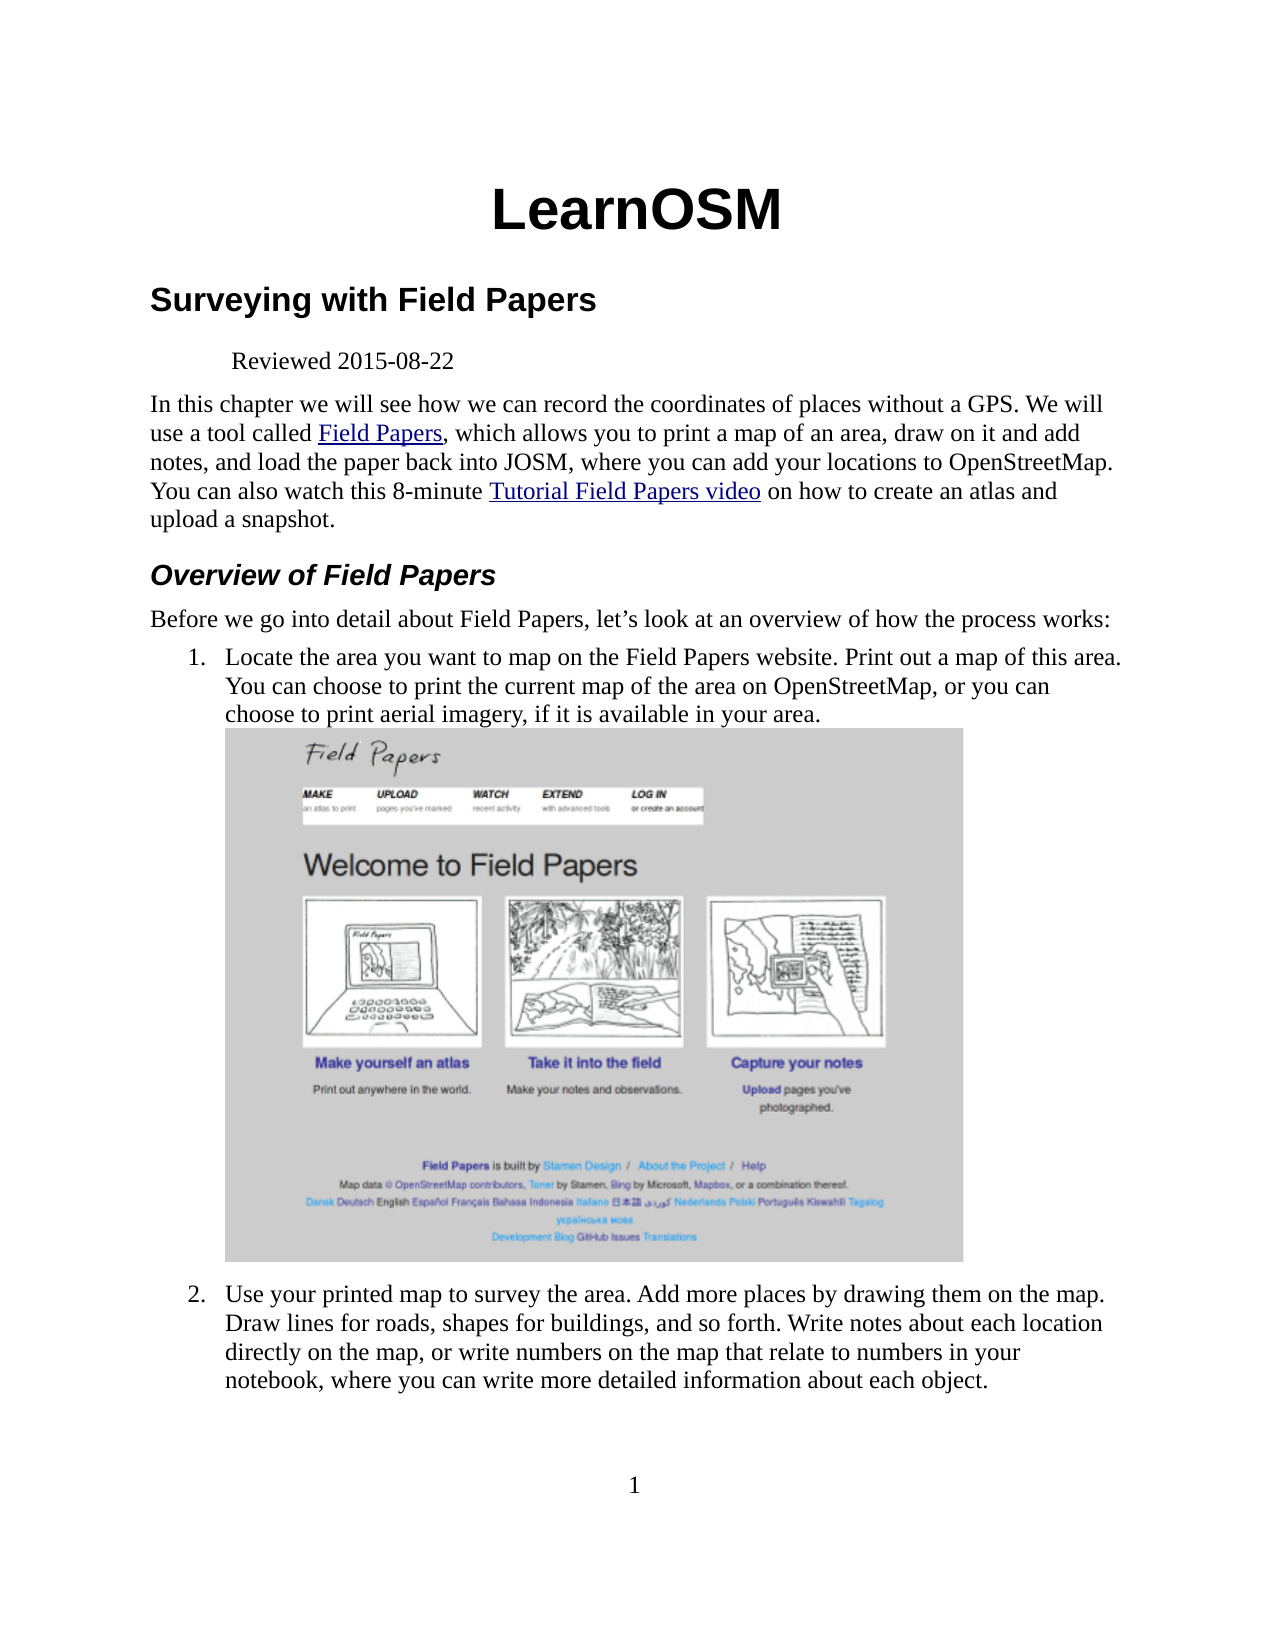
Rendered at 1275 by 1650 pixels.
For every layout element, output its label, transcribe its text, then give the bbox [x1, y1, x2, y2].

list Locate the area you want to map on the Field Papers website. Print out a map of this area. You can choose to print the current map of the area on OpenStreetMap, or you can choose to print aerial imagery, if it is available in your area. [187, 642, 1125, 1261]
text Reviewed 2015-08-22 [225, 346, 1125, 374]
subtitle Surveying with Field Papers [150, 279, 1125, 318]
list Use your printed map to survey the area. Add more places by drawing them on the map. Draw lines for roads, shapes for buildings, and so forth. Write notes about each location directly on the map, or write numbers on the map that relate to numbers in your notebook, where you can write more detailed information about each object. [187, 1279, 1125, 1394]
title LearnOSM [150, 175, 1125, 242]
picture [225, 728, 964, 1262]
subtitle Overview of Field Papers [150, 558, 1125, 592]
text Before we go into detail about Field Papers, let’s look at an overview of how the process works: [150, 604, 1125, 633]
text In this chapter we will see how we can record the coordinates of places without a GPS. We will use a tool called Field Papers, which allows you to print a map of an area, draw on it and add notes, and load the paper back into JOSM, where you can add your locations to OpenStreetMap. You can also watch this 8-minute Tutorial Field Papers video on how to create an atlas and upload a snapshot. [150, 389, 1125, 533]
